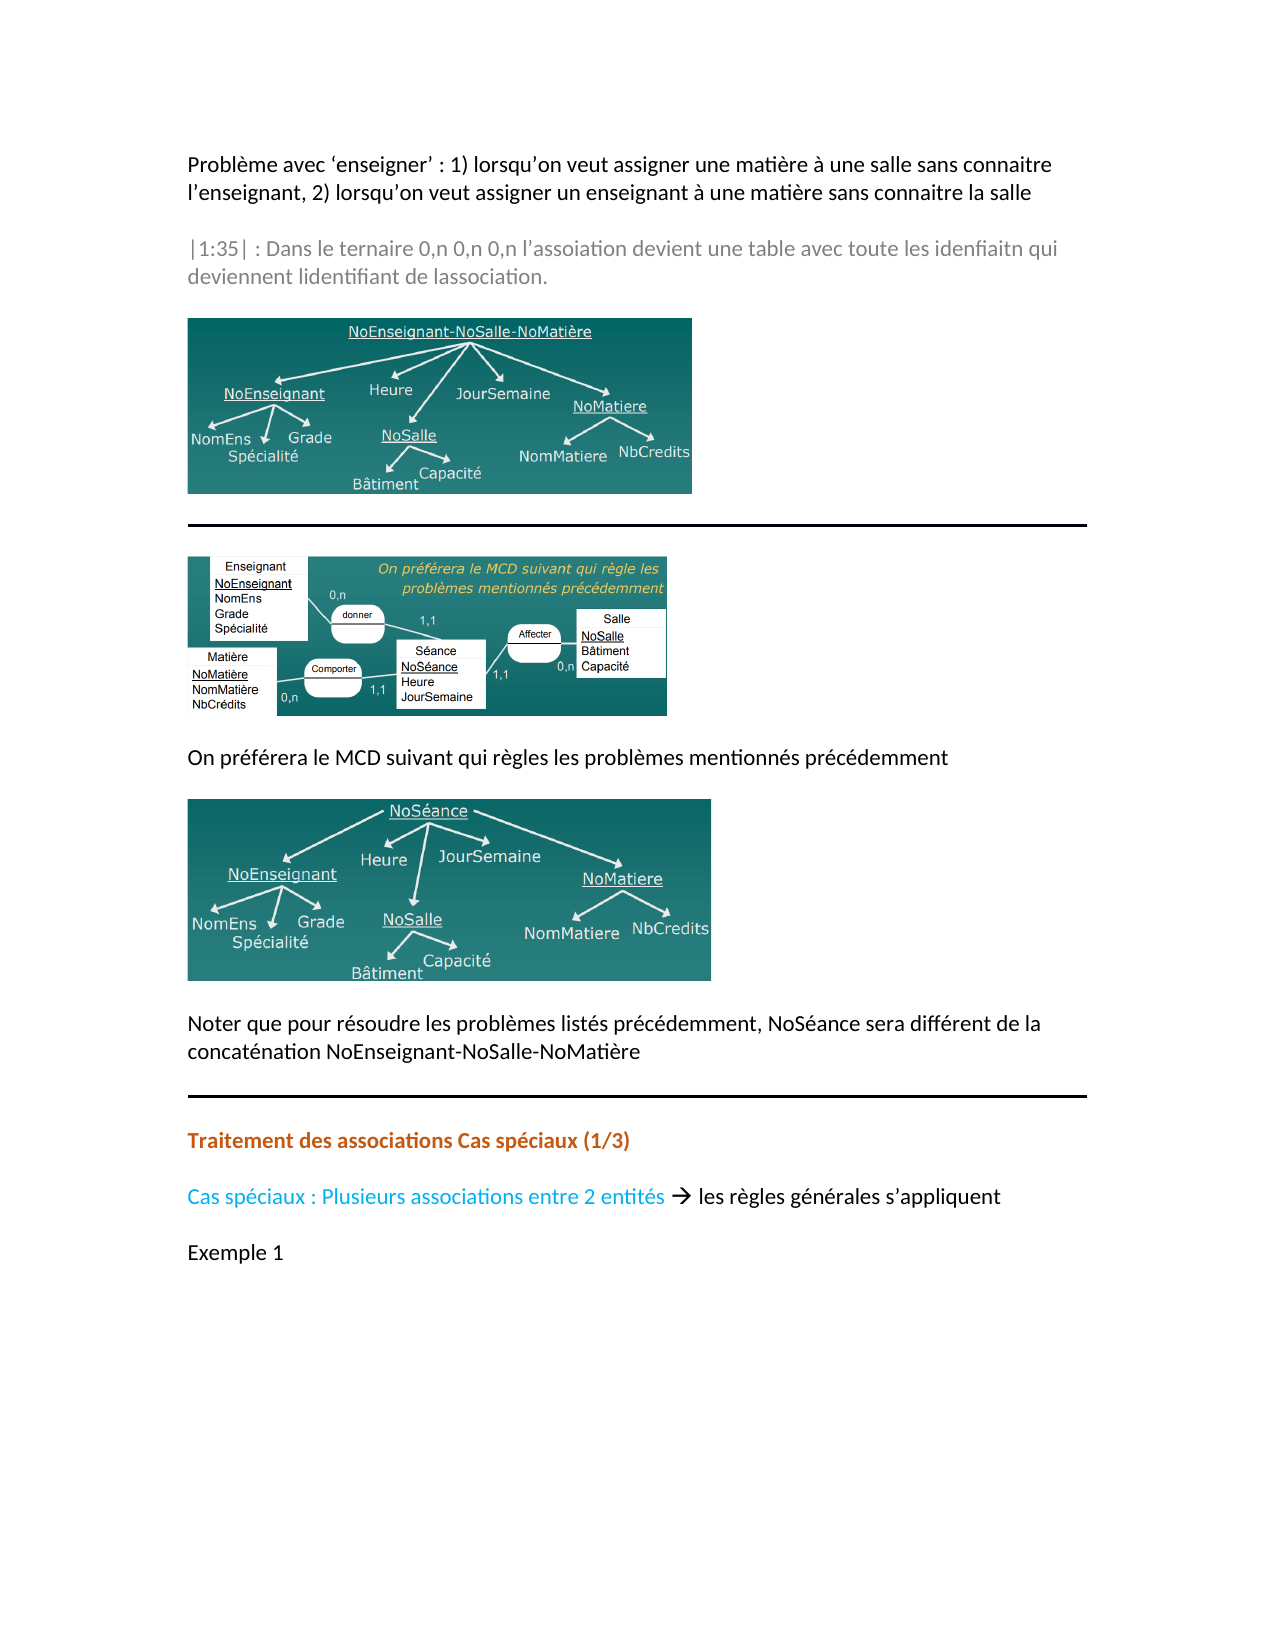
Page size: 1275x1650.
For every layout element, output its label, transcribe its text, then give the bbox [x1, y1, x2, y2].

text On préférera le MCD suivant qui règles les problèmes mentionnés précédemment [187, 743, 1087, 771]
text Cas spéciaux : Plusieurs associations entre 2 entités  les règles générales s’appliquent [187, 1182, 1087, 1210]
text |1:35| : Dans le ternaire 0,n 0,n 0,n l’assoiation devient une table avec toute les idenfiaitn qui deviennent lidentifiant de lassociation. [187, 234, 1087, 290]
text Exemple 1 [187, 1238, 1087, 1266]
picture [187, 555, 667, 716]
picture [187, 318, 692, 494]
text Noter que pour résoudre les problèmes listés précédemment, NoSéance sera différent de la concaténation NoEnseignant-NoSalle-NoMatière [187, 1009, 1087, 1065]
picture [187, 799, 712, 981]
text Traitement des associations Cas spéciaux (1/3) [187, 1126, 1087, 1154]
text Problème avec ‘enseigner’ : 1) lorsqu’on veut assigner une matière à une salle sans connaitre l’enseignant, 2) lorsqu’on veut assigner un enseignant à une matière sans connaitre la salle [187, 150, 1087, 206]
